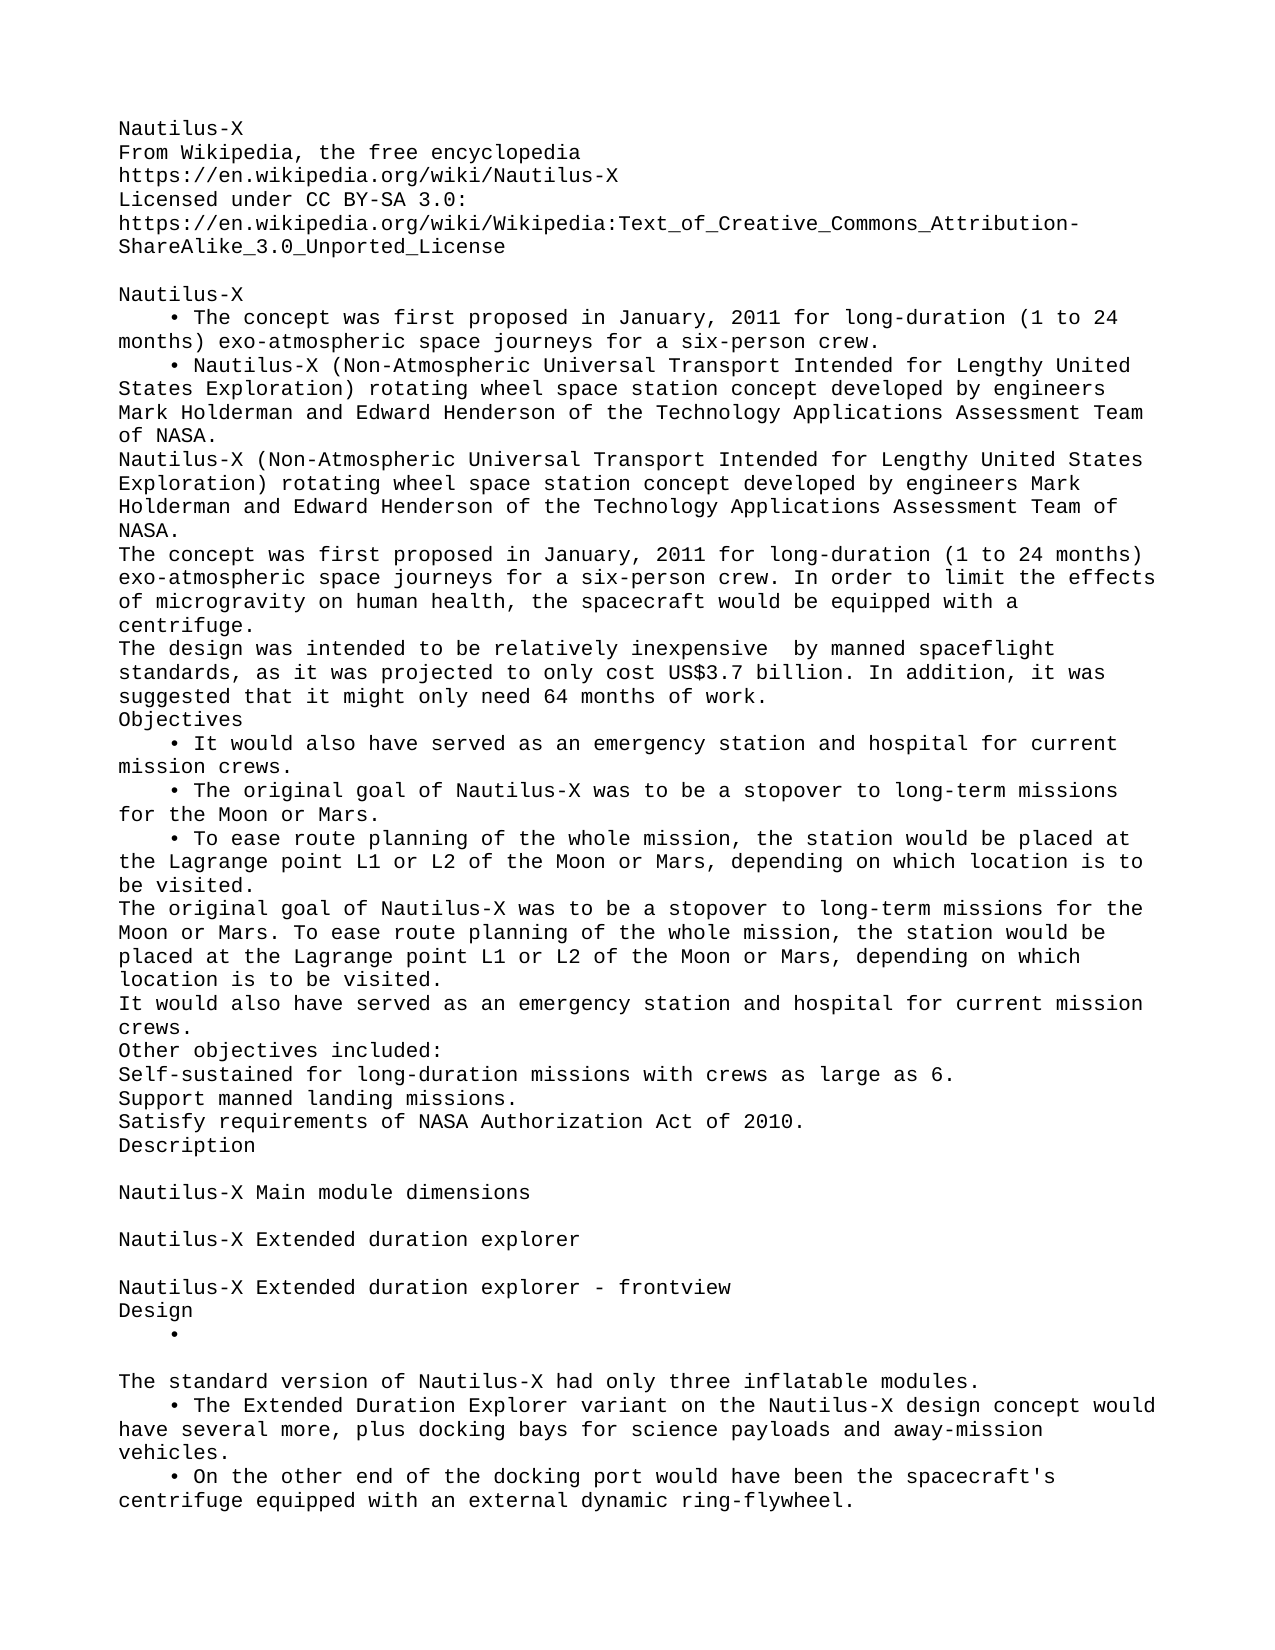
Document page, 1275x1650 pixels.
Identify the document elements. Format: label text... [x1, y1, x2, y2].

text Self-sustained for long-duration missions with crews as large as 6. [118, 1064, 1157, 1088]
text Nautilus-X [118, 284, 1157, 307]
text Design [118, 1300, 1157, 1324]
text • The original goal of Nautilus-X was to be a stopover to long-term missions for the Moon or Mars. [118, 780, 1157, 827]
text The original goal of Nautilus-X was to be a stopover to long-term missions for the Moon or Mars. To ease route planning of the whole mission, the station would be placed at the Lagrange point L1 or L2 of the Moon or Mars, depending on which location is to be visited. [118, 898, 1157, 993]
text Nautilus-X Main module dimensions [118, 1182, 1157, 1206]
text Other objectives included: [118, 1040, 1157, 1064]
text Licensed under CC BY-SA 3.0: [118, 189, 1157, 213]
text Nautilus-X Extended duration explorer - frontview [118, 1277, 1157, 1300]
text • The Extended Duration Explorer variant on the Nautilus-X design concept would have several more, plus docking bays for science payloads and away-mission vehicles. [118, 1395, 1157, 1466]
text https://en.wikipedia.org/wiki/Wikipedia:Text_of_Creative_Commons_Attribution-ShareAlike_3.0_Unported_License [118, 213, 1157, 260]
text It would also have served as an emergency station and hospital for current mission crews. [118, 993, 1157, 1040]
text • On the other end of the docking port would have been the spacecraft's centrifuge equipped with an external dynamic ring-flywheel. [118, 1466, 1157, 1513]
text Nautilus-X (Non-Atmospheric Universal Transport Intended for Lengthy United States Exploration) rotating wheel space station concept developed by engineers Mark Holderman and Edward Henderson of the Technology Applications Assessment Team of NASA. [118, 449, 1157, 544]
text From Wikipedia, the free encyclopedia [118, 142, 1157, 165]
text • To ease route planning of the whole mission, the station would be placed at the Lagrange point L1 or L2 of the Moon or Mars, depending on which location is to be visited. [118, 827, 1157, 898]
text Nautilus-X [118, 118, 1157, 142]
text https://en.wikipedia.org/wiki/Nautilus-X [118, 165, 1157, 189]
text Objectives [118, 709, 1157, 733]
text • The concept was first proposed in January, 2011 for long-duration (1 to 24 months) exo-atmospheric space journeys for a six-person crew. [118, 307, 1157, 354]
text • [118, 1324, 1157, 1348]
text The concept was first proposed in January, 2011 for long-duration (1 to 24 months) exo-atmospheric space journeys for a six-person crew. In order to limit the effects of microgravity on human health, the spacecraft would be equipped with a centrifuge. [118, 544, 1157, 638]
text • Nautilus-X (Non-Atmospheric Universal Transport Intended for Lengthy United States Exploration) rotating wheel space station concept developed by engineers Mark Holderman and Edward Henderson of the Technology Applications Assessment Team of NASA. [118, 354, 1157, 449]
text Satisfy requirements of NASA Authorization Act of 2010. [118, 1111, 1157, 1135]
text The design was intended to be relatively inexpensive by manned spaceflight standards, as it was projected to only cost US$3.7 billion. In addition, it was suggested that it might only need 64 months of work. [118, 638, 1157, 709]
text Nautilus-X Extended duration explorer [118, 1229, 1157, 1253]
text Support manned landing missions. [118, 1088, 1157, 1111]
text Description [118, 1135, 1157, 1158]
text • It would also have served as an emergency station and hospital for current mission crews. [118, 733, 1157, 780]
text The standard version of Nautilus-X had only three inflatable modules. [118, 1371, 1157, 1395]
